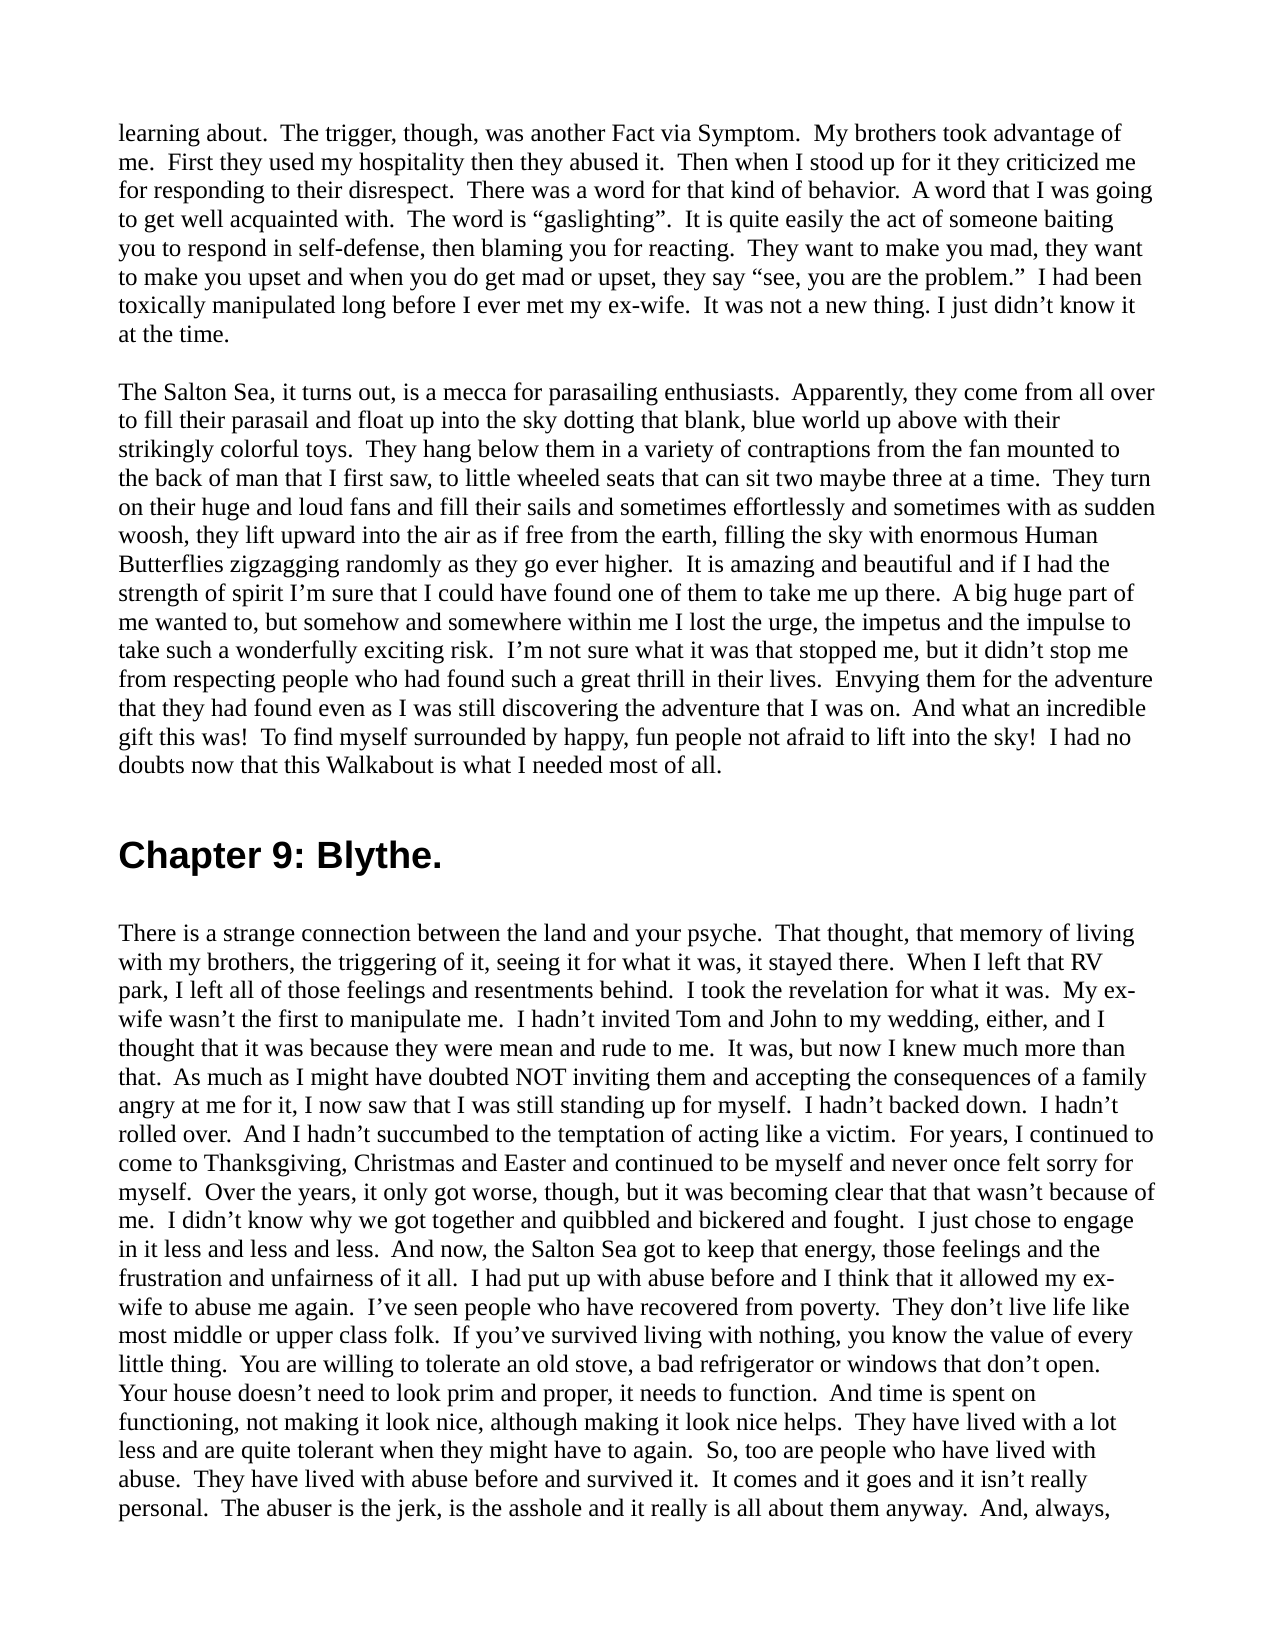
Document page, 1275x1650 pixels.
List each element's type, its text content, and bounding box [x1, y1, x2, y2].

text There is a strange connection between the land and your psyche. That thought, that memory of living with my brothers, the triggering of it, seeing it for what it was, it stayed there. When I left that RV park, I left all of those feelings and resentments behind. I took the revelation for what it was. My ex-wife wasn’t the first to manipulate me. I hadn’t invited Tom and John to my wedding, either, and I thought that it was because they were mean and rude to me. It was, but now I knew much more than that. As much as I might have doubted NOT inviting them and accepting the consequences of a family angry at me for it, I now saw that I was still standing up for myself. I hadn’t backed down. I hadn’t rolled over. And I hadn’t succumbed to the temptation of acting like a victim. For years, I continued to come to Thanksgiving, Christmas and Easter and continued to be myself and never once felt sorry for myself. Over the years, it only got worse, though, but it was becoming clear that that wasn’t because of me. I didn’t know why we got together and quibbled and bickered and fought. I just chose to engage in it less and less and less. And now, the Salton Sea got to keep that energy, those feelings and the frustration and unfairness of it all. I had put up with abuse before and I think that it allowed my ex-wife to abuse me again. I’ve seen people who have recovered from poverty. They don’t live life like most middle or upper class folk. If you’ve survived living with nothing, you know the value of every little thing. You are willing to tolerate an old stove, a bad refrigerator or windows that don’t open. Your house doesn’t need to look prim and proper, it needs to function. And time is spent on functioning, not making it look nice, although making it look nice helps. They have lived with a lot less and are quite tolerant when they might have to again. So, too are people who have lived with abuse. They have lived with abuse before and survived it. It comes and it goes and it isn’t really personal. The abuser is the jerk, is the asshole and it really is all about them anyway. And, always, [118, 918, 1157, 1522]
text The Salton Sea, it turns out, is a mecca for parasailing enthusiasts. Apparently, they come from all over to fill their parasail and float up into the sky dotting that blank, blue world up above with their strikingly colorful toys. They hang below them in a variety of contraptions from the fan mounted to the back of man that I first saw, to little wheeled seats that can sit two maybe three at a time. They turn on their huge and loud fans and fill their sails and sometimes effortlessly and sometimes with as sudden woosh, they lift upward into the air as if free from the earth, filling the sky with enormous Human Butterflies zigzagging randomly as they go ever higher. It is amazing and beautiful and if I had the strength of spirit I’m sure that I could have found one of them to take me up there. A big huge part of me wanted to, but somehow and somewhere within me I lost the urge, the impetus and the impulse to take such a wonderfully exciting risk. I’m not sure what it was that stopped me, but it didn’t stop me from respecting people who had found such a great thrill in their lives. Envying them for the adventure that they had found even as I was still discovering the adventure that I was on. And what an incredible gift this was! To find myself surrounded by happy, fun people not afraid to lift into the sky! I had no doubts now that this Walkabout is what I needed most of all. [118, 377, 1157, 779]
text learning about. The trigger, though, was another Fact via Symptom. My brothers took advantage of me. First they used my hospitality then they abused it. Then when I stood up for it they criticized me for responding to their disrespect. There was a word for that kind of behavior. A word that I was going to get well acquainted with. The word is “gaslighting”. It is quite easily the act of someone baiting you to respond in self-defense, then blaming you for reacting. They want to make you mad, they want to make you upset and when you do get mad or upset, they say “see, you are the problem.” I had been toxically manipulated long before I ever met my ex-wife. It was not a new thing. I just didn’t know it at the time. [118, 118, 1157, 348]
subtitle Chapter 9: Blythe. [118, 833, 1157, 877]
